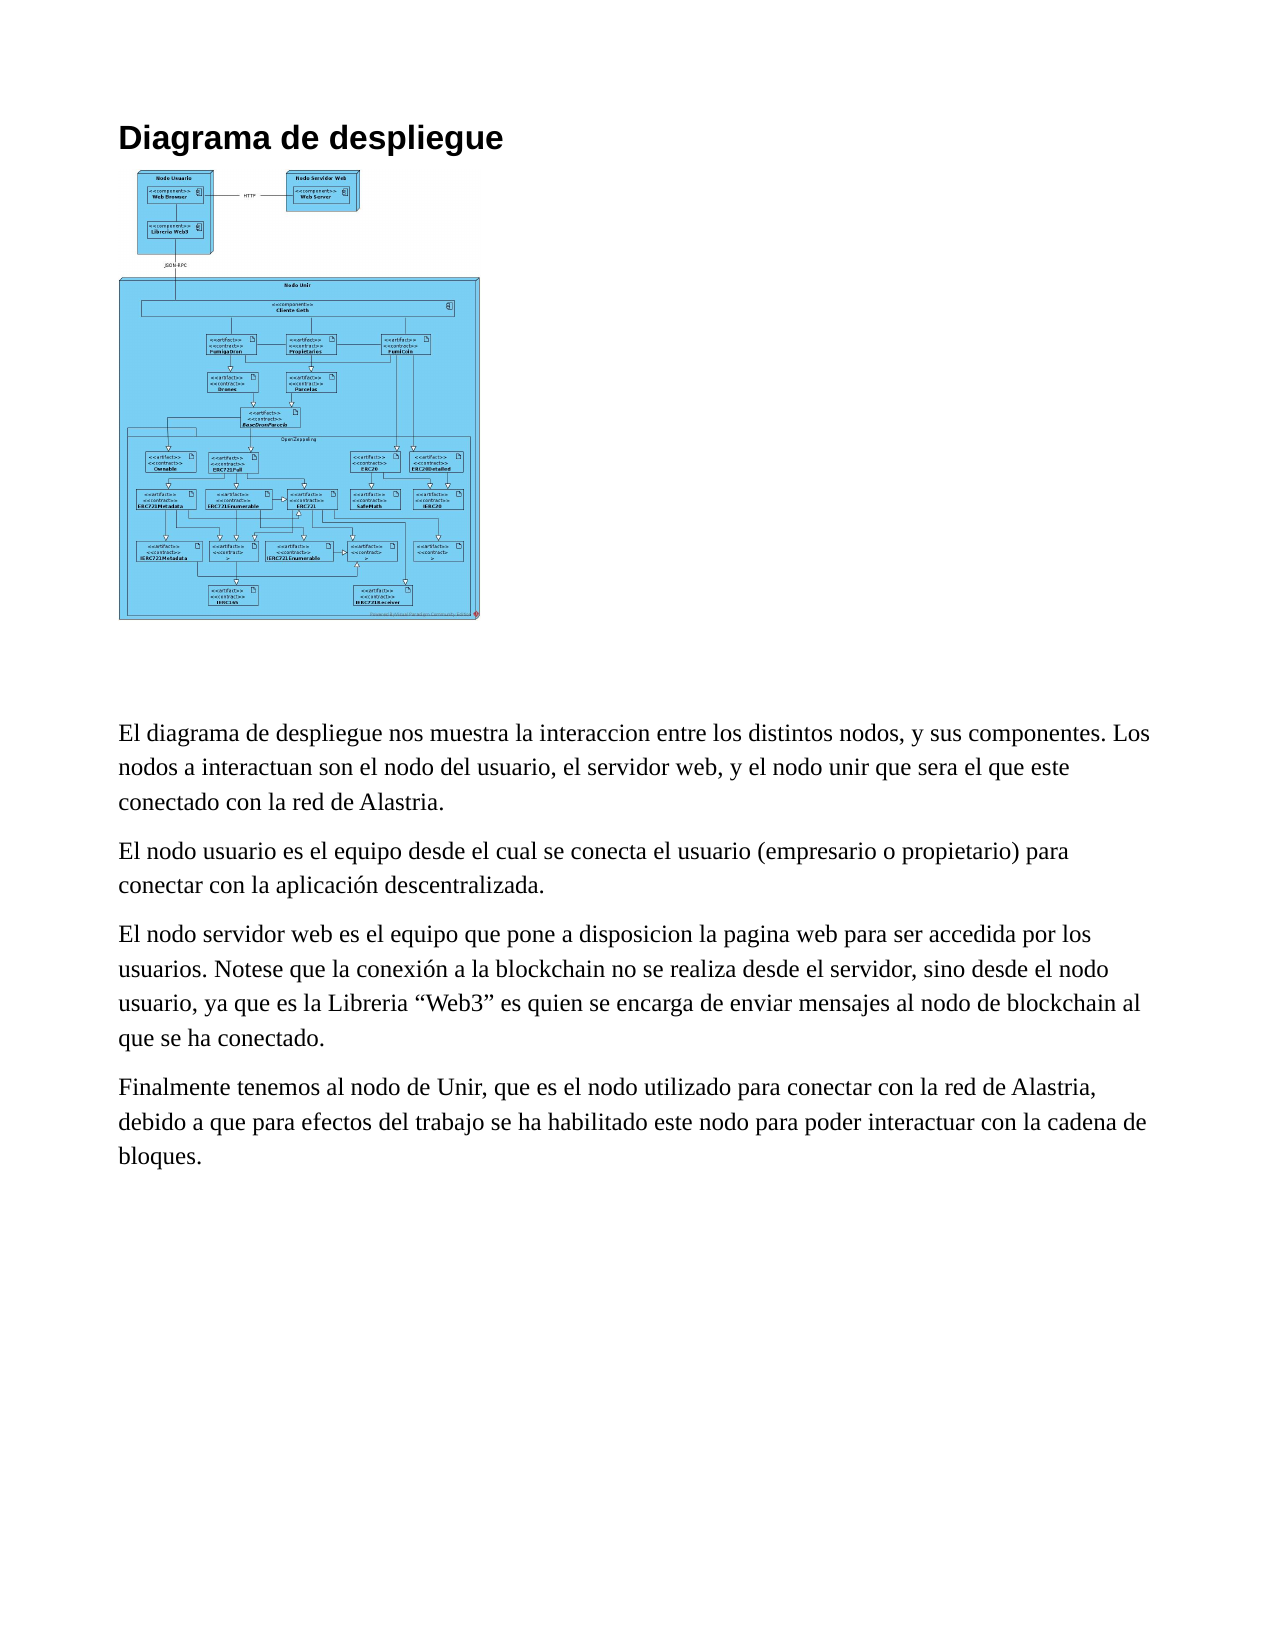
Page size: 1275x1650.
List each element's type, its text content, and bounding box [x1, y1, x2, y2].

picture [118, 169, 481, 621]
text Finalmente tenemos al nodo de Unir, que es el nodo utilizado para conectar con la red de Alastria, debido a que para efectos del trabajo se ha habilitado este nodo para poder interactuar con la cadena de bloques. [118, 1072, 1157, 1170]
text El nodo usuario es el equipo desde el cual se conecta el usuario (empresario o propietario) para conectar con la aplicación descentralizada. [118, 836, 1157, 899]
subtitle Diagrama de despliegue [118, 118, 1157, 157]
text El diagrama de despliegue nos muestra la interaccion entre los distintos nodos, y sus componentes. Los nodos a interactuan son el nodo del usuario, el servidor web, y el nodo unir que sera el que este conectado con la red de Alastria. [118, 718, 1157, 816]
text El nodo servidor web es el equipo que pone a disposicion la pagina web para ser accedida por los usuarios. Notese que la conexión a la blockchain no se realiza desde el servidor, sino desde el nodo usuario, ya que es la Libreria “Web3” es quien se encarga de enviar mensajes al nodo de blockchain al que se ha conectado. [118, 919, 1157, 1052]
